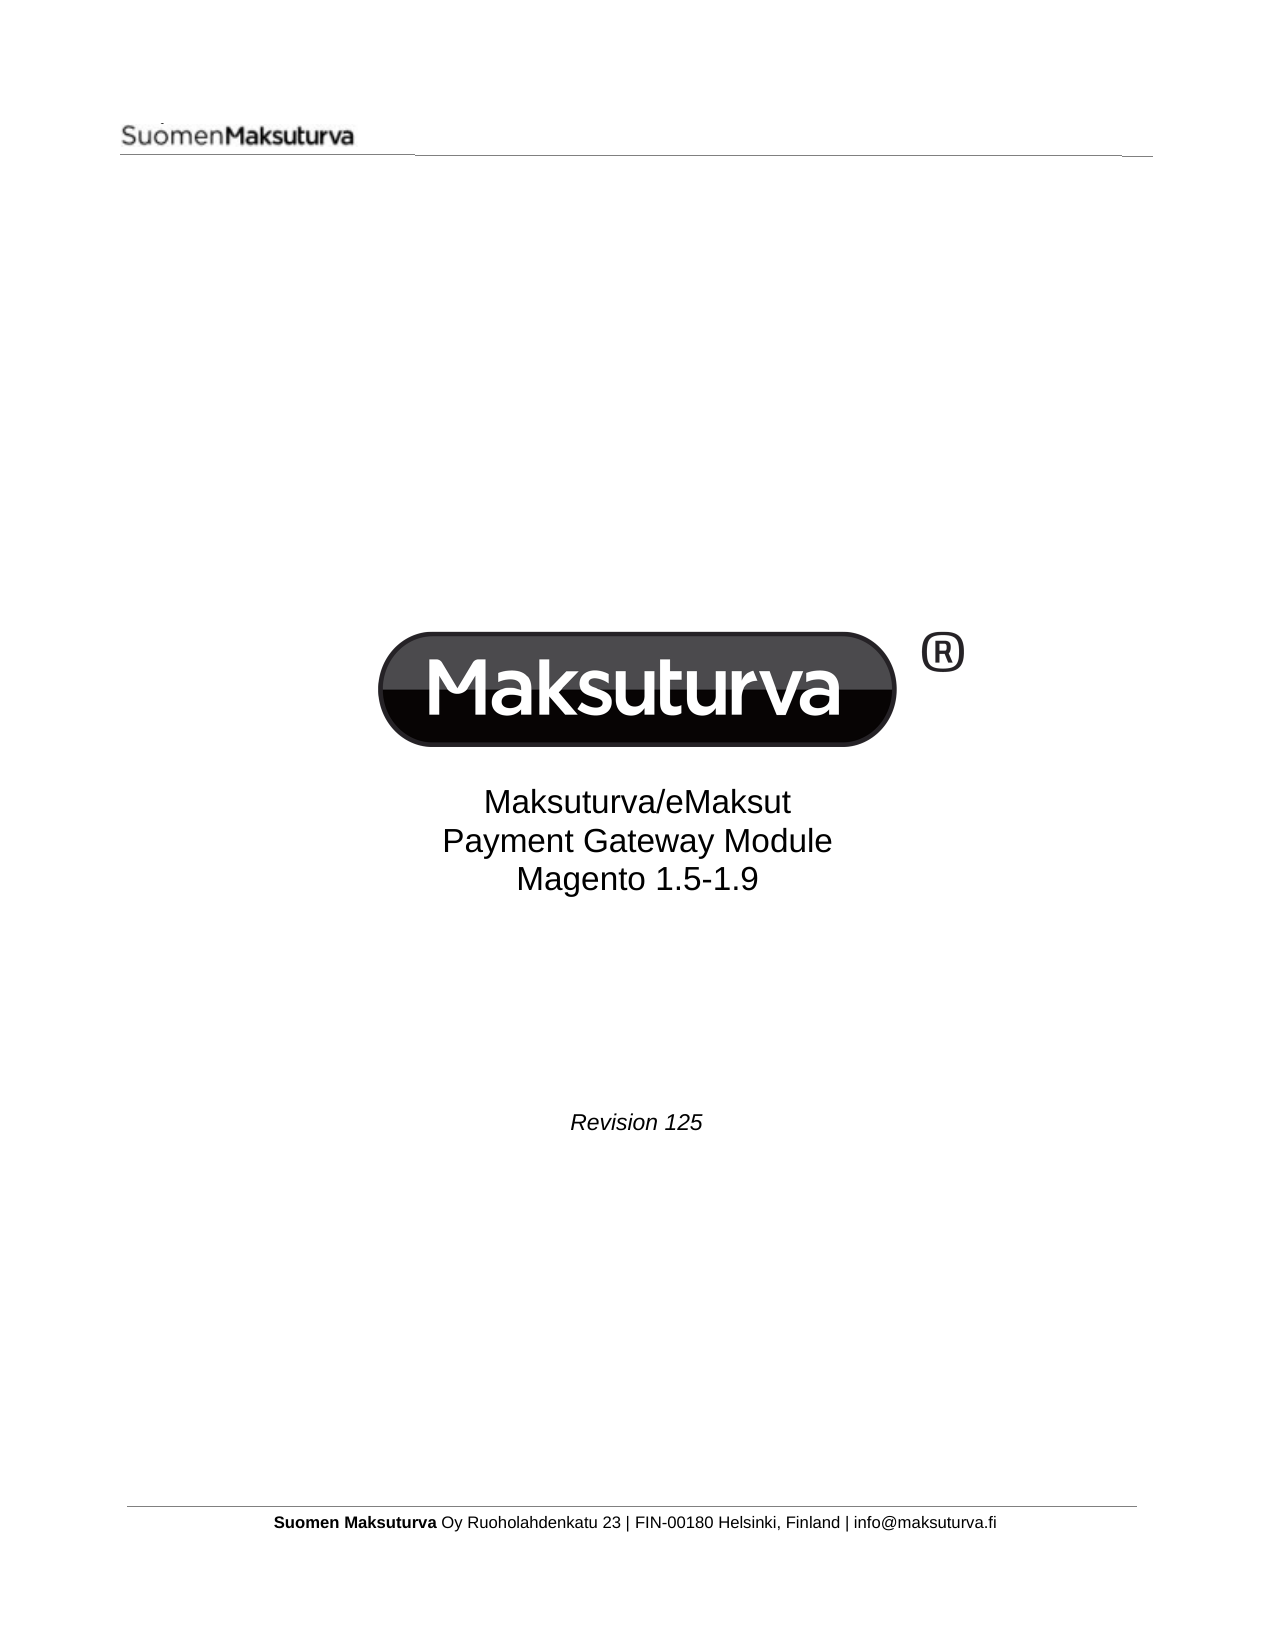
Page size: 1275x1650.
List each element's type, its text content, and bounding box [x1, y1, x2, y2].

picture [120, 124, 358, 147]
picture [306, 622, 969, 756]
text Payment Gateway Module [118, 821, 1157, 859]
text Magento 1.5-1.9 [118, 859, 1157, 898]
text Revision 125 [118, 1108, 1157, 1135]
text Maksuturva/eMaksut [118, 782, 1157, 821]
